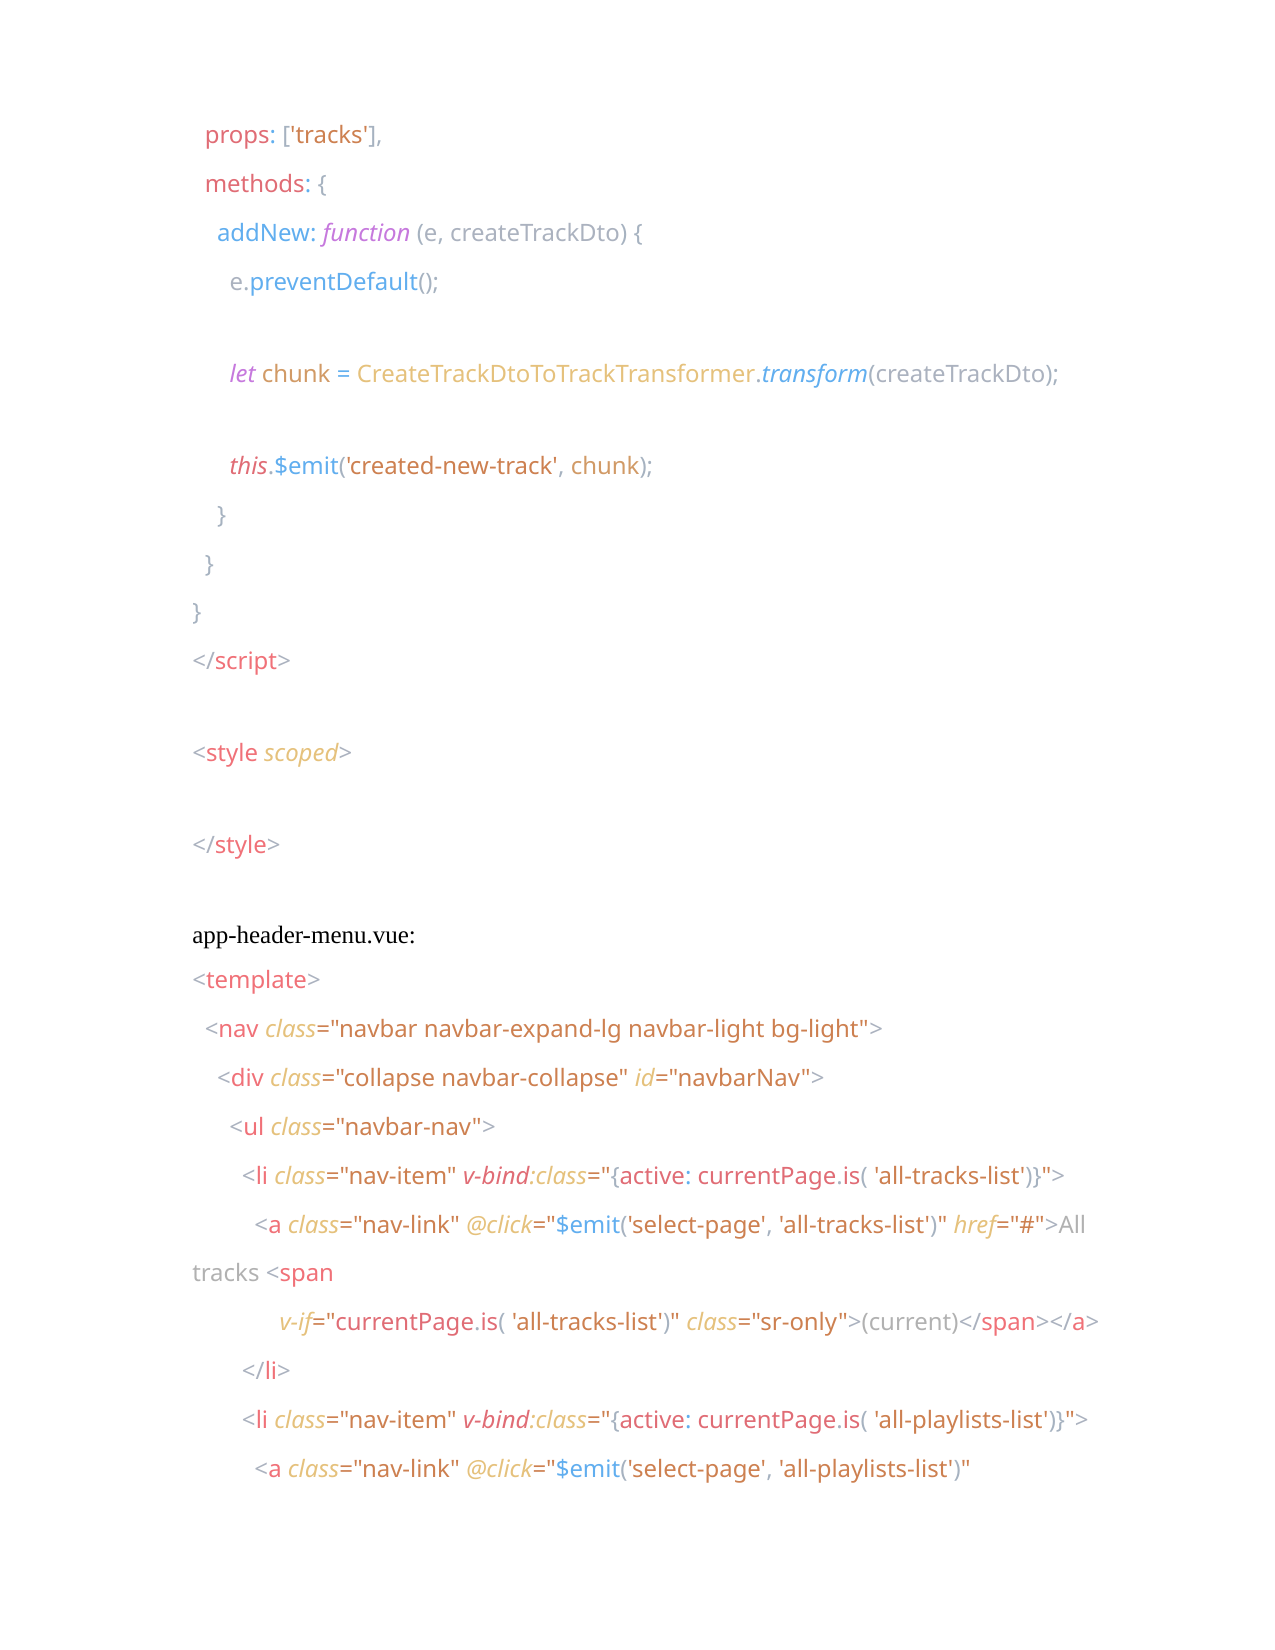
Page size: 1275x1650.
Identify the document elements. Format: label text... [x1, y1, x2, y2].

text <template> <nav class="navbar navbar-expand-lg navbar-light bg-light"> <div class="collapse navbar-collapse" id="navbarNav"> <ul class="navbar-nav"> <li class="nav-item" v-bind:class="{active: currentPage.is( 'all-tracks-list')}"> <a class="nav-link" @click="$emit('select-page', 'all-tracks-list')" href="#">All tracks <span v-if="currentPage.is( 'all-tracks-list')" class="sr-only">(current)</span></a> </li> <li class="nav-item" v-bind:class="{active: currentPage.is( 'all-playlists-list')}"> <a class="nav-link" @click="$emit('select-page', 'all-playlists-list')" [192, 963, 1157, 1484]
text props: ['tracks'], methods: { addNew: function (e, createTrackDto) { e.preventDefault(); let chunk = CreateTrackDtoToTrackTransformer.transform(createTrackDto); this.$emit('created-new-track', chunk); } } } </script> <style scoped> </style> [192, 118, 1157, 861]
text app-header-menu.vue: [192, 920, 1157, 949]
